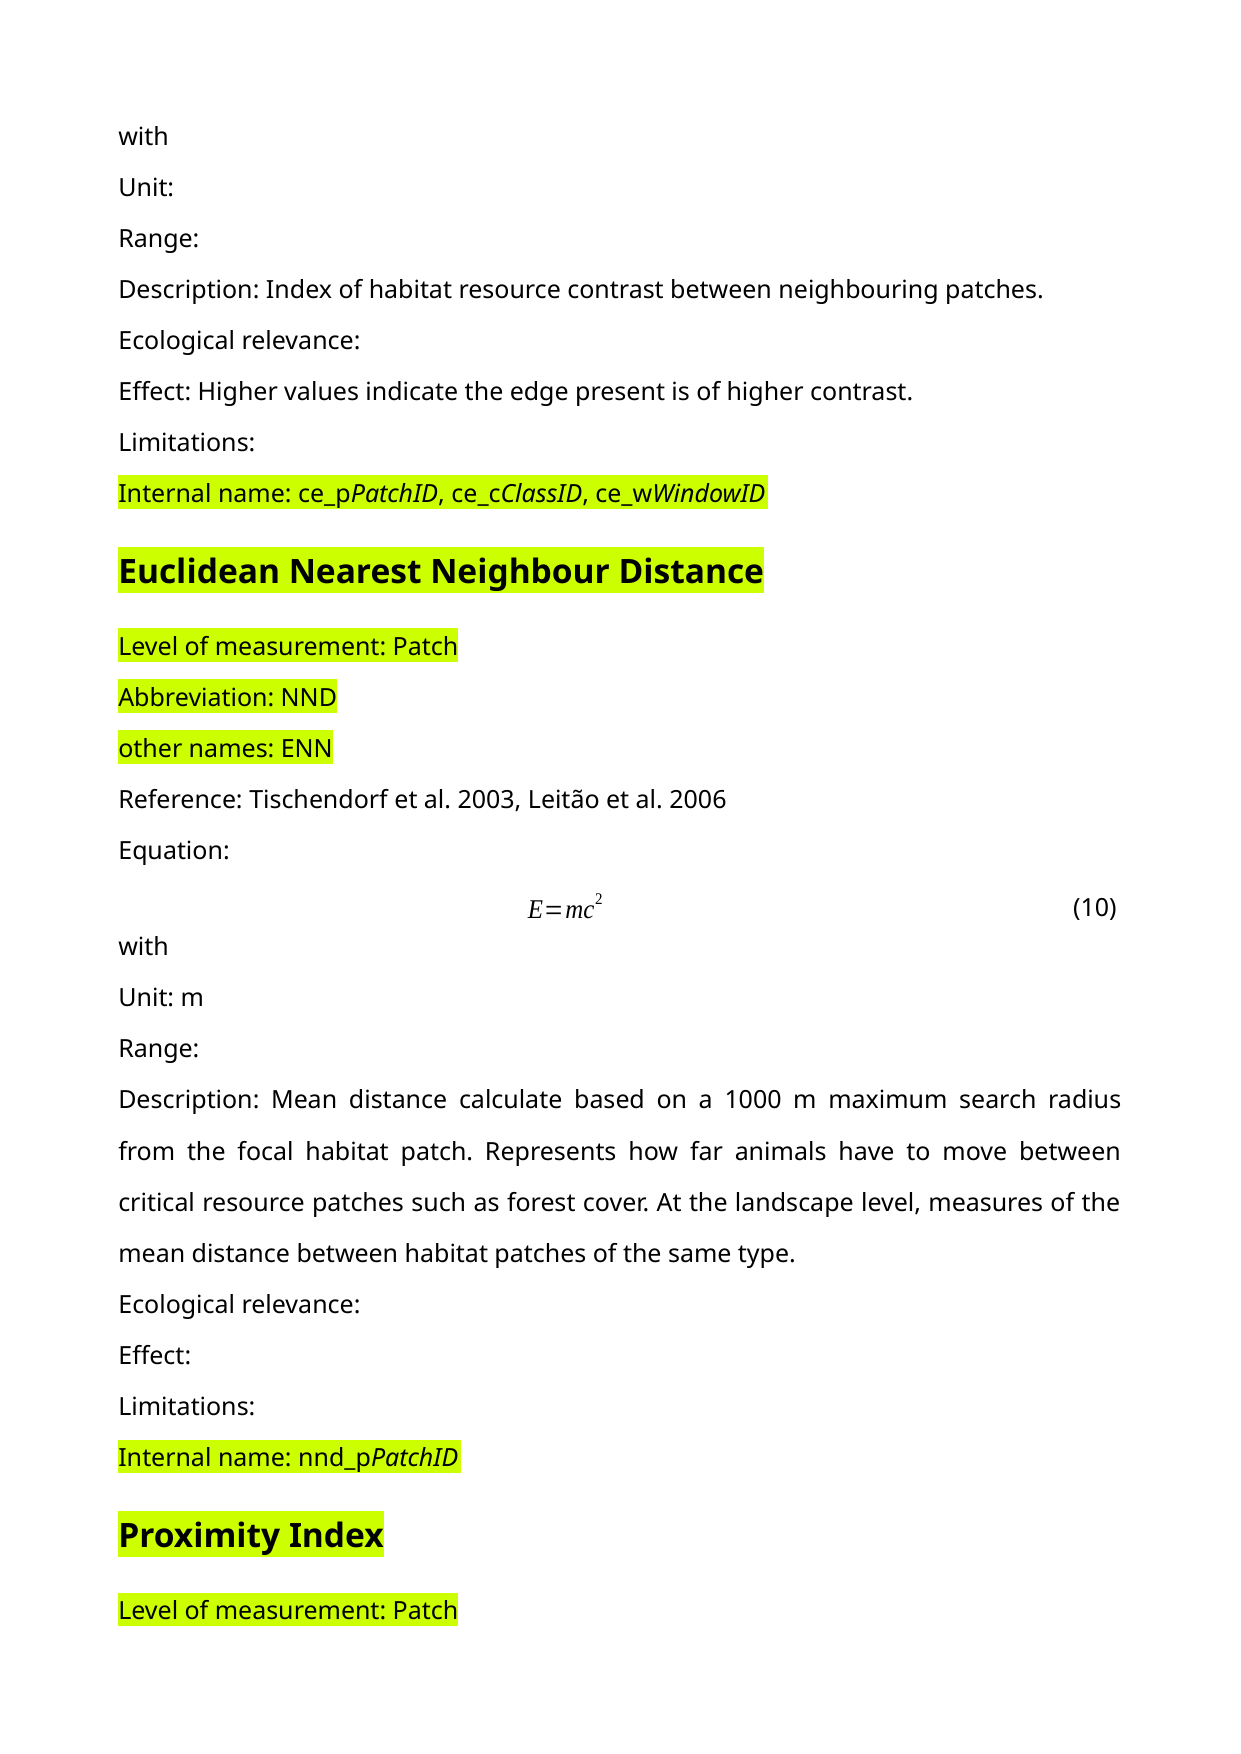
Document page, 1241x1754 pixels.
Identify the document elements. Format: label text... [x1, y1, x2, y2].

text Limitations: [118, 1388, 1122, 1422]
text with [118, 118, 1122, 152]
text Ecological relevance: [118, 322, 1122, 356]
text with [118, 929, 1122, 963]
table_header (10) [1010, 884, 1122, 929]
subtitle Proximity Index [118, 1511, 1122, 1557]
text Description: Index of habitat resource contrast between neighbouring patches. [118, 271, 1122, 305]
text Effect: [118, 1337, 1122, 1371]
table_header [118, 884, 1010, 929]
text Effect: Higher values indicate the edge present is of higher contrast. [118, 373, 1122, 407]
text Range: [118, 1031, 1122, 1065]
text Ecological relevance: [118, 1286, 1122, 1320]
text Internal name: ce_pPatchID, ce_cClassID, ce_wWindowID [118, 475, 1122, 509]
text Description: Mean distance calculate based on a 1000 m maximum search radius from the focal habitat patch. Represents how far animals have to move between critical resource patches such as forest cover. At the landscape level, measures of the mean distance between habitat patches of the same type. [118, 1082, 1122, 1269]
text Limitations: [118, 424, 1122, 458]
text Internal name: nnd_pPatchID [118, 1439, 1122, 1473]
text Unit: m [118, 980, 1122, 1014]
text Reference: Tischendorf et al. 2003, Leitão et al. 2006 [118, 781, 1122, 816]
text Level of measurement: Patch [118, 1592, 1122, 1626]
text other names: ENN [118, 730, 1122, 764]
text Abbreviation: NND [118, 679, 1122, 713]
text Unit: [118, 169, 1122, 203]
text Level of measurement: Patch [118, 628, 1122, 662]
text Range: [118, 220, 1122, 254]
text Equation: [118, 832, 1122, 867]
subtitle Euclidean Nearest Neighbour Distance [118, 547, 1122, 593]
